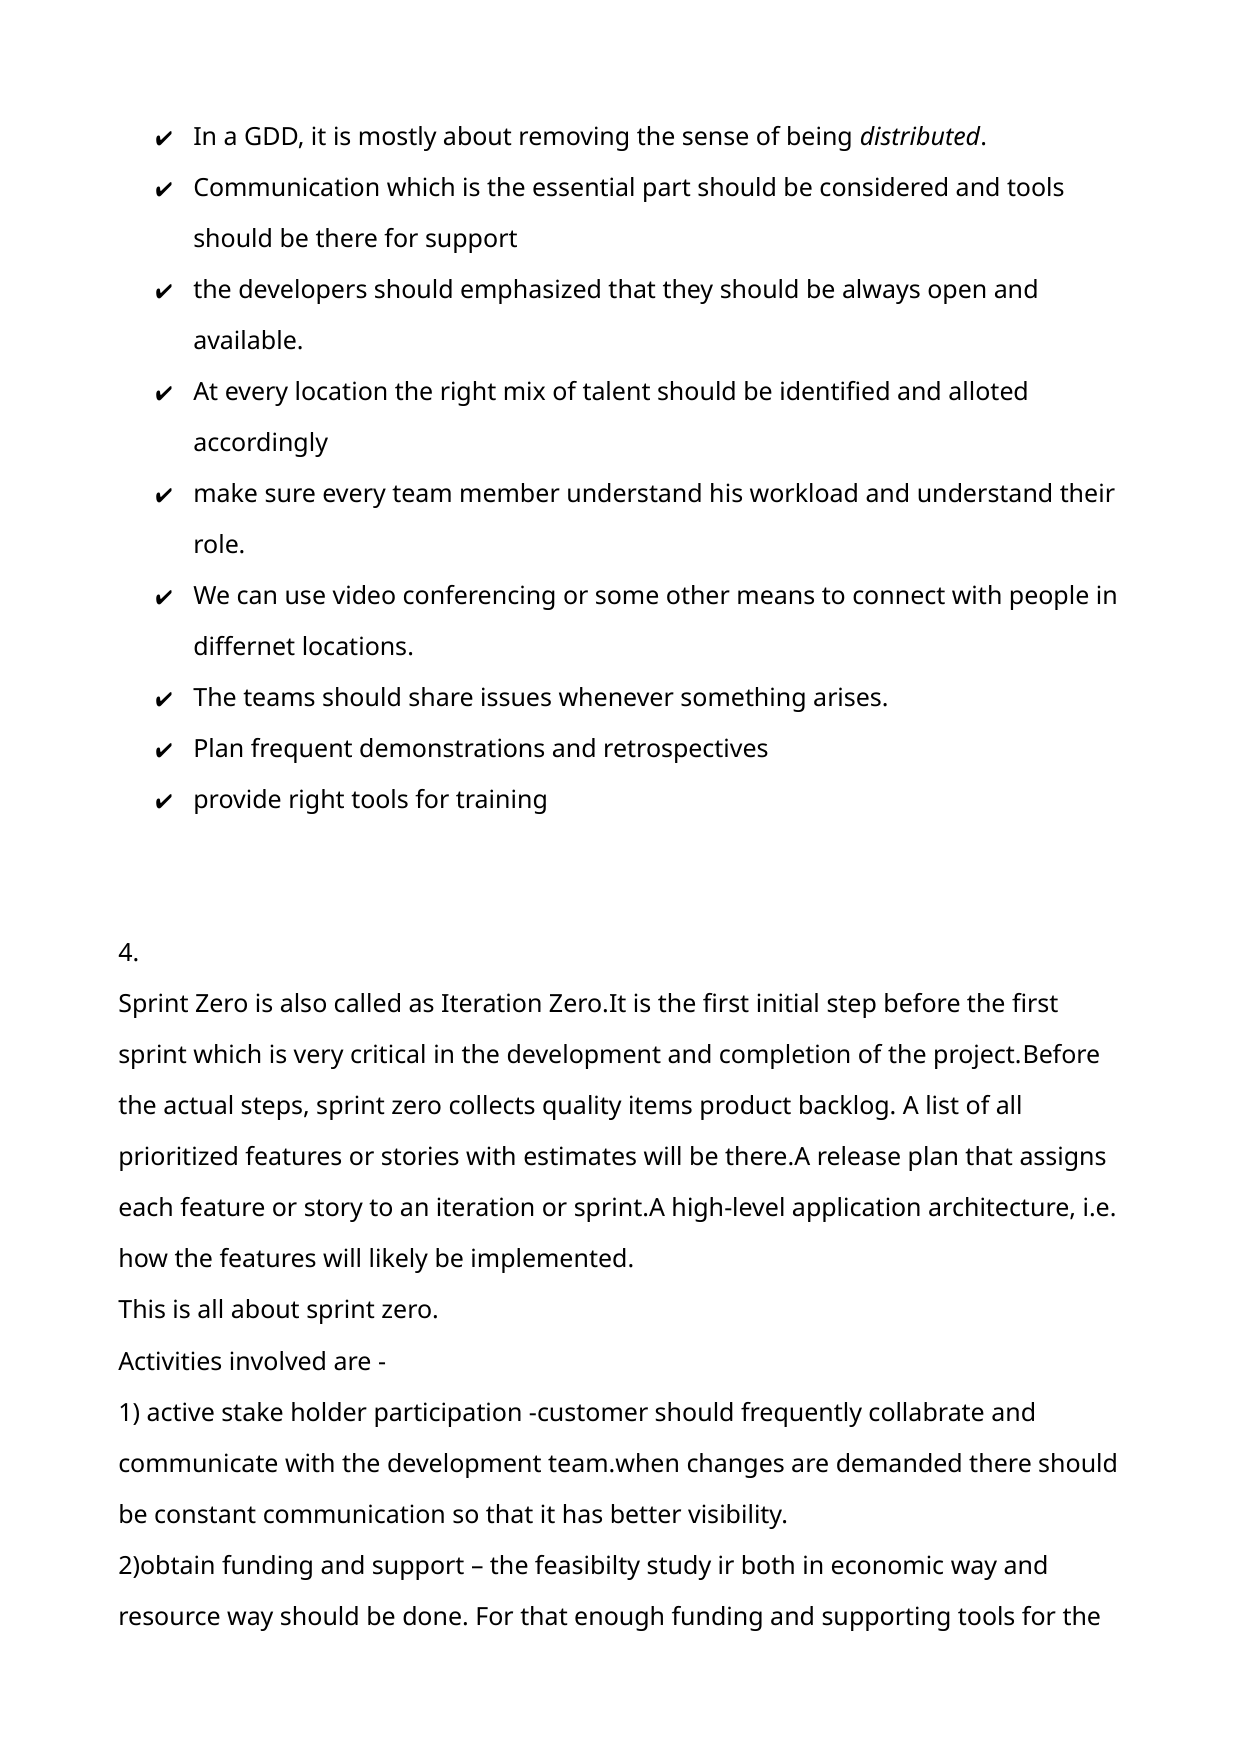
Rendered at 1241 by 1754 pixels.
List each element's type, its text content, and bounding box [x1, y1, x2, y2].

list Communication which is the essential part should be considered and tools should be there for support [156, 169, 1122, 254]
text This is all about sprint zero. [118, 1292, 1122, 1326]
text 1) active stake holder participation -customer should frequently collabrate and communicate with the development team.when changes are demanded there should be constant communication so that it has better visibility. [118, 1394, 1122, 1530]
list the developers should emphasized that they should be always open and available. [156, 271, 1122, 356]
list In a GDD, it is mostly about removing the sense of being distributed. [156, 118, 1122, 152]
list We can use video conferencing or some other means to connect with people in differnet locations. [156, 577, 1122, 663]
text 4. [118, 935, 1122, 969]
list Plan frequent demonstrations and retrospectives [156, 731, 1122, 765]
text 2)obtain funding and support – the feasibilty study ir both in economic way and resource way should be done. For that enough funding and supporting tools for the [118, 1547, 1122, 1632]
list provide right tools for training [156, 782, 1122, 816]
list make sure every team member understand his workload and understand their role. [156, 475, 1122, 561]
text Sprint Zero is also called as Iteration Zero.It is the first initial step before the first sprint which is very critical in the development and completion of the project.Before the actual steps, sprint zero collects quality items product backlog. A list of all prioritized features or stories with estimates will be there.A release plan that assigns each feature or story to an iteration or sprint.A high-level application architecture, i.e. how the features will likely be implemented. [118, 986, 1122, 1275]
text Activities involved are - [118, 1343, 1122, 1377]
list At every location the right mix of talent should be identified and alloted accordingly [156, 373, 1122, 458]
list The teams should share issues whenever something arises. [156, 679, 1122, 714]
